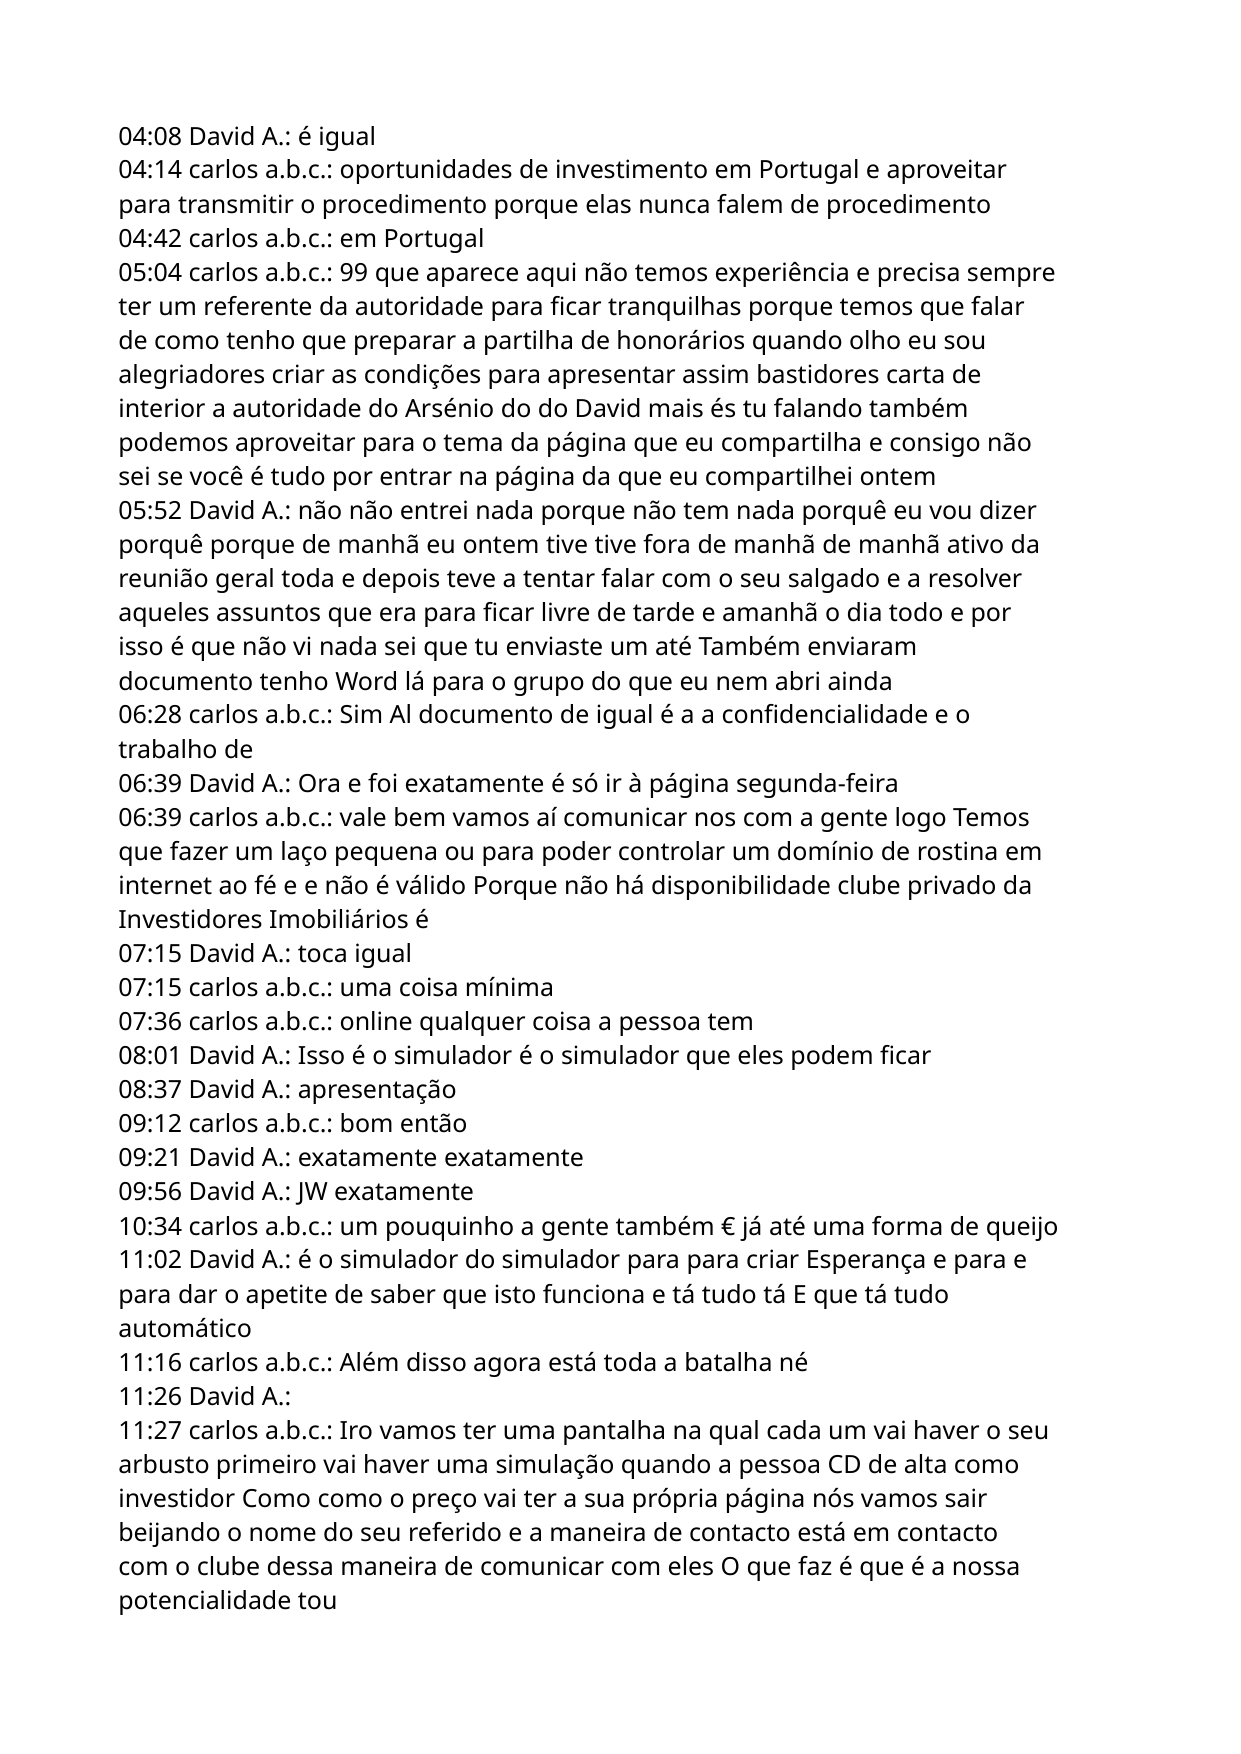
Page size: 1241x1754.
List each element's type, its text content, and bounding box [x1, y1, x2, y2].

table_cell 04:08 David A.: é igual 04:14 carlos a.b.c.: oportunidades de investimento em Portugal e aproveitar para transmitir o procedimento porque elas nunca falem de procedimento 04:42 carlos a.b.c.: em Portugal 05:04 carlos a.b.c.: 99 que aparece aqui não temos experiência e precisa sempre ter um referente da autoridade para ficar tranquilhas porque temos que falar de como tenho que preparar a partilha de honorários quando olho eu sou alegriadores criar as condições para apresentar assim bastidores carta de interior a autoridade do Arsénio do do David mais és tu falando também podemos aproveitar para o tema da página que eu compartilha e consigo não sei se você é tudo por entrar na página da que eu compartilhei ontem 05:52 David A.: não não entrei nada porque não tem nada porquê eu vou dizer porquê porque de manhã eu ontem tive tive fora de manhã de manhã ativo da reunião geral toda e depois teve a tentar falar com o seu salgado e a resolver aqueles assuntos que era para ficar livre de tarde e amanhã o dia todo e por isso é que não vi nada sei que tu enviaste um até Também enviaram documento tenho Word lá para o grupo do que eu nem abri ainda 06:28 carlos a.b.c.: Sim Al documento de igual é a a confidencialidade e o trabalho de 06:39 David A.: Ora e foi exatamente é só ir à página segunda-feira 06:39 carlos a.b.c.: vale bem vamos aí comunicar nos com a gente logo Temos que fazer um laço pequena ou para poder controlar um domínio de rostina em internet ao fé e e não é válido Porque não há disponibilidade clube privado da Investidores Imobiliários é 07:15 David A.: toca igual 07:15 carlos a.b.c.: uma coisa mínima 07:36 carlos a.b.c.: online qualquer coisa a pessoa tem 08:01 David A.: Isso é o simulador é o simulador que eles podem ficar 08:37 David A.: apresentação 09:12 carlos a.b.c.: bom então 09:21 David A.: exatamente exatamente 09:56 David A.: JW exatamente 10:34 carlos a.b.c.: um pouquinho a gente também € já até uma forma de queijo 11:02 David A.: é o simulador do simulador para para criar Esperança e para e para dar o apetite de saber que isto funciona e tá tudo tá E que tá tudo automático 11:16 carlos a.b.c.: Além disso agora está toda a batalha né 11:26 David A.: 11:27 carlos a.b.c.: Iro vamos ter uma pantalha na qual cada um vai haver o seu arbusto primeiro vai haver uma simulação quando a pessoa CD de alta como investidor Como como o preço vai ter a sua própria página nós vamos sair beijando o nome do seu referido e a maneira de contacto está em contacto com o clube dessa maneira de comunicar com eles O que faz é que é a nossa potencialidade tou [118, 118, 1122, 1617]
